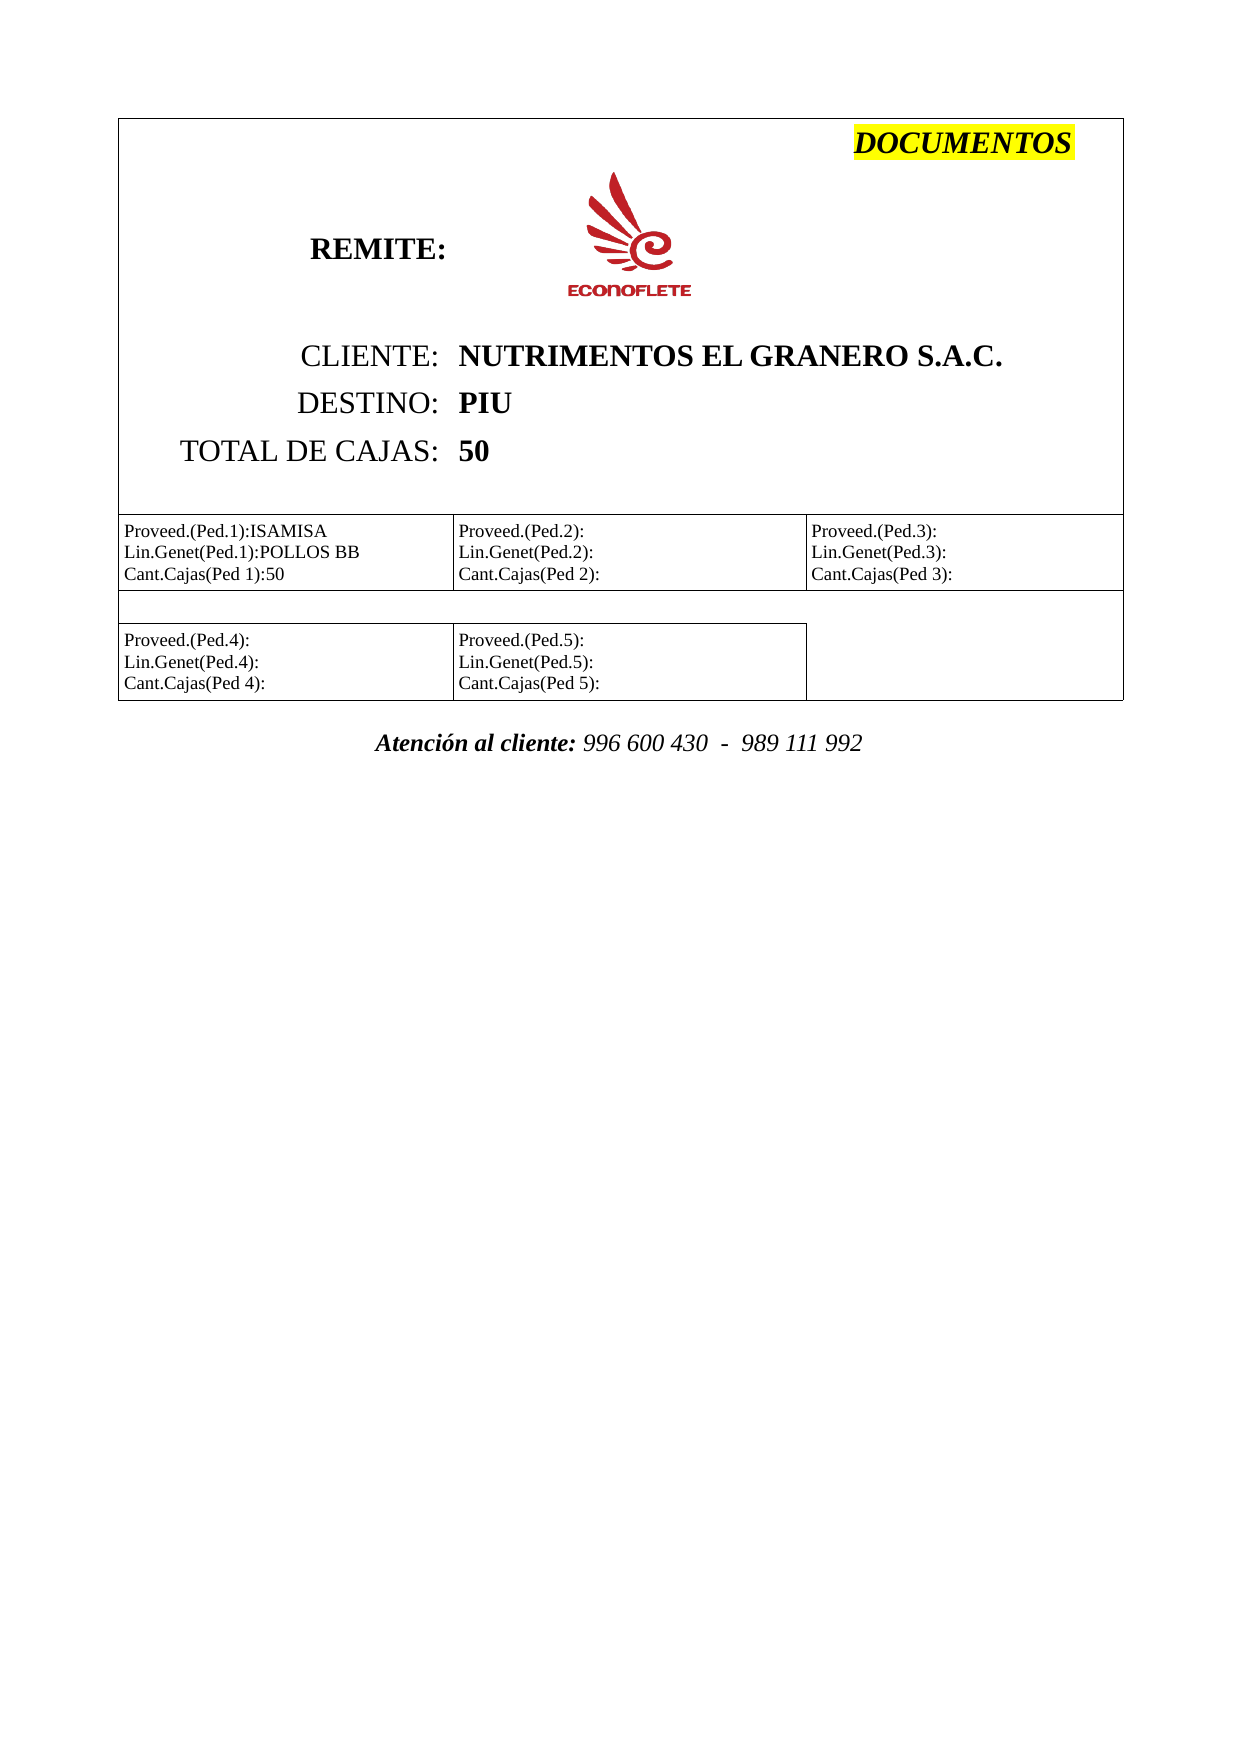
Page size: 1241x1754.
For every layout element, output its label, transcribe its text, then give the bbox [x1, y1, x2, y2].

table_cell Proveed.(Ped.2): Lin.Genet(Ped.2): Cant.Cajas(Ped 2): [454, 515, 806, 590]
table_cell Proveed.(Ped.1):ISAMISA Lin.Genet(Ped.1):POLLOS BB Cant.Cajas(Ped 1):50 [119, 515, 453, 590]
table_cell Proveed.(Ped.4): Lin.Genet(Ped.4): Cant.Cajas(Ped 4): [119, 624, 453, 699]
table_cell 50 [453, 426, 1123, 474]
table_header [453, 119, 806, 166]
table_cell TOTAL DE CAJAS: [119, 426, 453, 474]
table_cell [807, 623, 1123, 699]
table_cell PIU [453, 379, 806, 426]
table_cell DESTINO: [119, 379, 453, 426]
picture [552, 171, 707, 297]
table_header DOCUMENTOS [806, 119, 1123, 166]
table_cell [119, 474, 453, 514]
table_cell REMITE: [119, 166, 453, 332]
table_cell [453, 166, 806, 332]
table_cell [119, 591, 453, 623]
table_cell Proveed.(Ped.3): Lin.Genet(Ped.3): Cant.Cajas(Ped 3): [807, 515, 1123, 590]
table_cell [806, 474, 1123, 514]
table_cell CLIENTE: [119, 332, 453, 379]
table_cell [806, 166, 1123, 332]
table_header [119, 119, 453, 166]
table_cell Proveed.(Ped.5): Lin.Genet(Ped.5): Cant.Cajas(Ped 5): [454, 624, 806, 699]
table_cell [806, 379, 1123, 426]
table_cell [806, 591, 1123, 623]
table_cell NUTRIMENTOS EL GRANERO S.A.C. [453, 332, 1123, 379]
text Atención al cliente: 996 600 430 - 989 111 992 [118, 728, 1122, 757]
table_cell [453, 474, 806, 514]
table_cell [453, 591, 806, 623]
